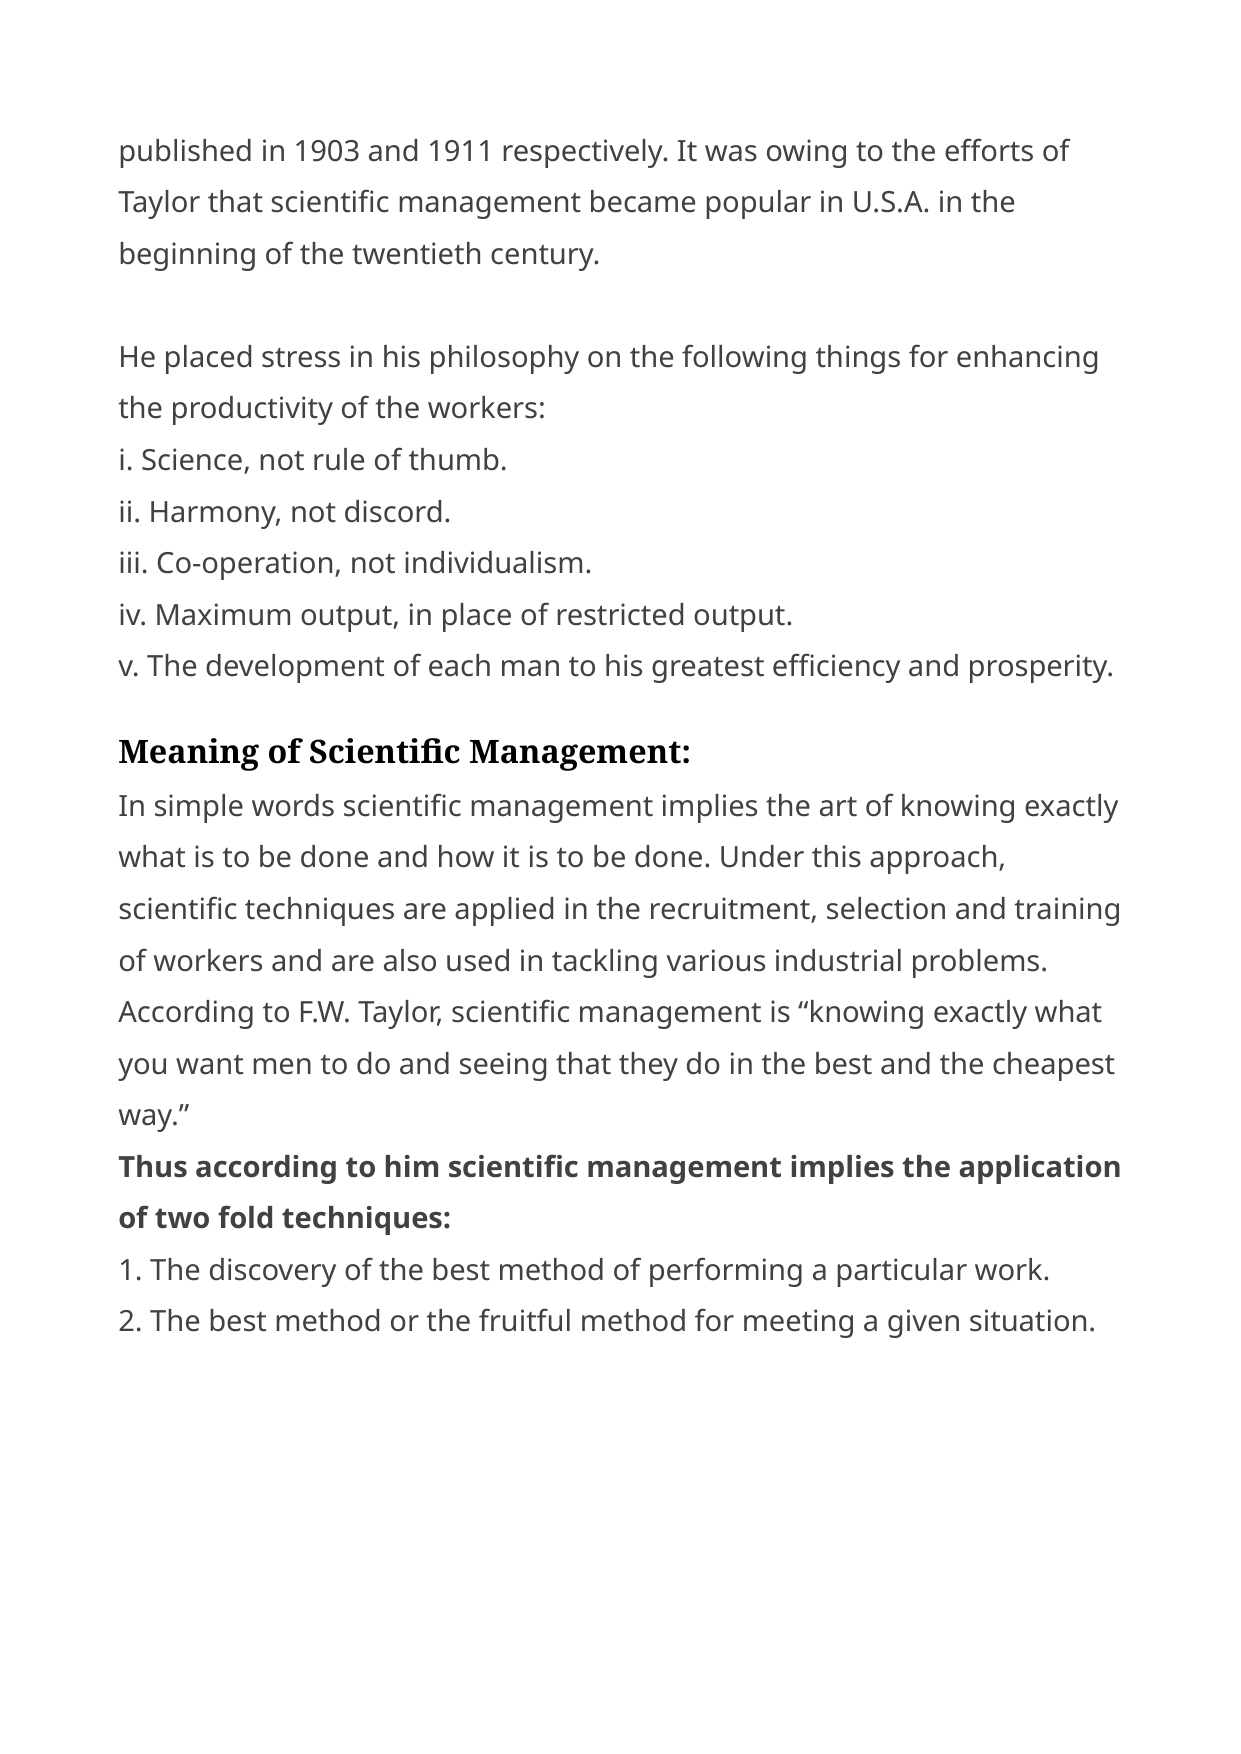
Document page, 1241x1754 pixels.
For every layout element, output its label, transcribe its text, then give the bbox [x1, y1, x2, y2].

text He placed stress in his philosophy on the following things for enhancing the productivity of the workers: [118, 324, 1122, 427]
text Thus according to him scientific management implies the application of two fold techniques: [118, 1134, 1122, 1237]
text 2. The best method or the fruitful method for meeting a given situation. [118, 1289, 1122, 1340]
subtitle Meaning of Scientific Management: [118, 729, 1122, 773]
text i. Science, not rule of thumb. [118, 427, 1122, 479]
text v. The development of each man to his greatest efficiency and prosperity. [118, 634, 1122, 685]
text According to F.W. Taylor, scientific management is “knowing exactly what you want men to do and seeing that they do in the best and the cheapest way.” [118, 979, 1122, 1134]
text iii. Co-operation, not individualism. [118, 531, 1122, 582]
text iv. Maximum output, in place of restricted output. [118, 582, 1122, 634]
text 1. The discovery of the best method of performing a particular work. [118, 1237, 1122, 1289]
text published in 1903 and 1911 respectively. It was owing to the efforts of Taylor that scientific management became popular in U.S.A. in the beginning of the twentieth century. [118, 118, 1122, 273]
text In simple words scientific management implies the art of knowing exactly what is to be done and how it is to be done. Under this approach, scientific techniques are applied in the recruitment, selection and training of workers and are also used in tackling various industrial problems. [118, 773, 1122, 979]
text ii. Harmony, not discord. [118, 479, 1122, 531]
